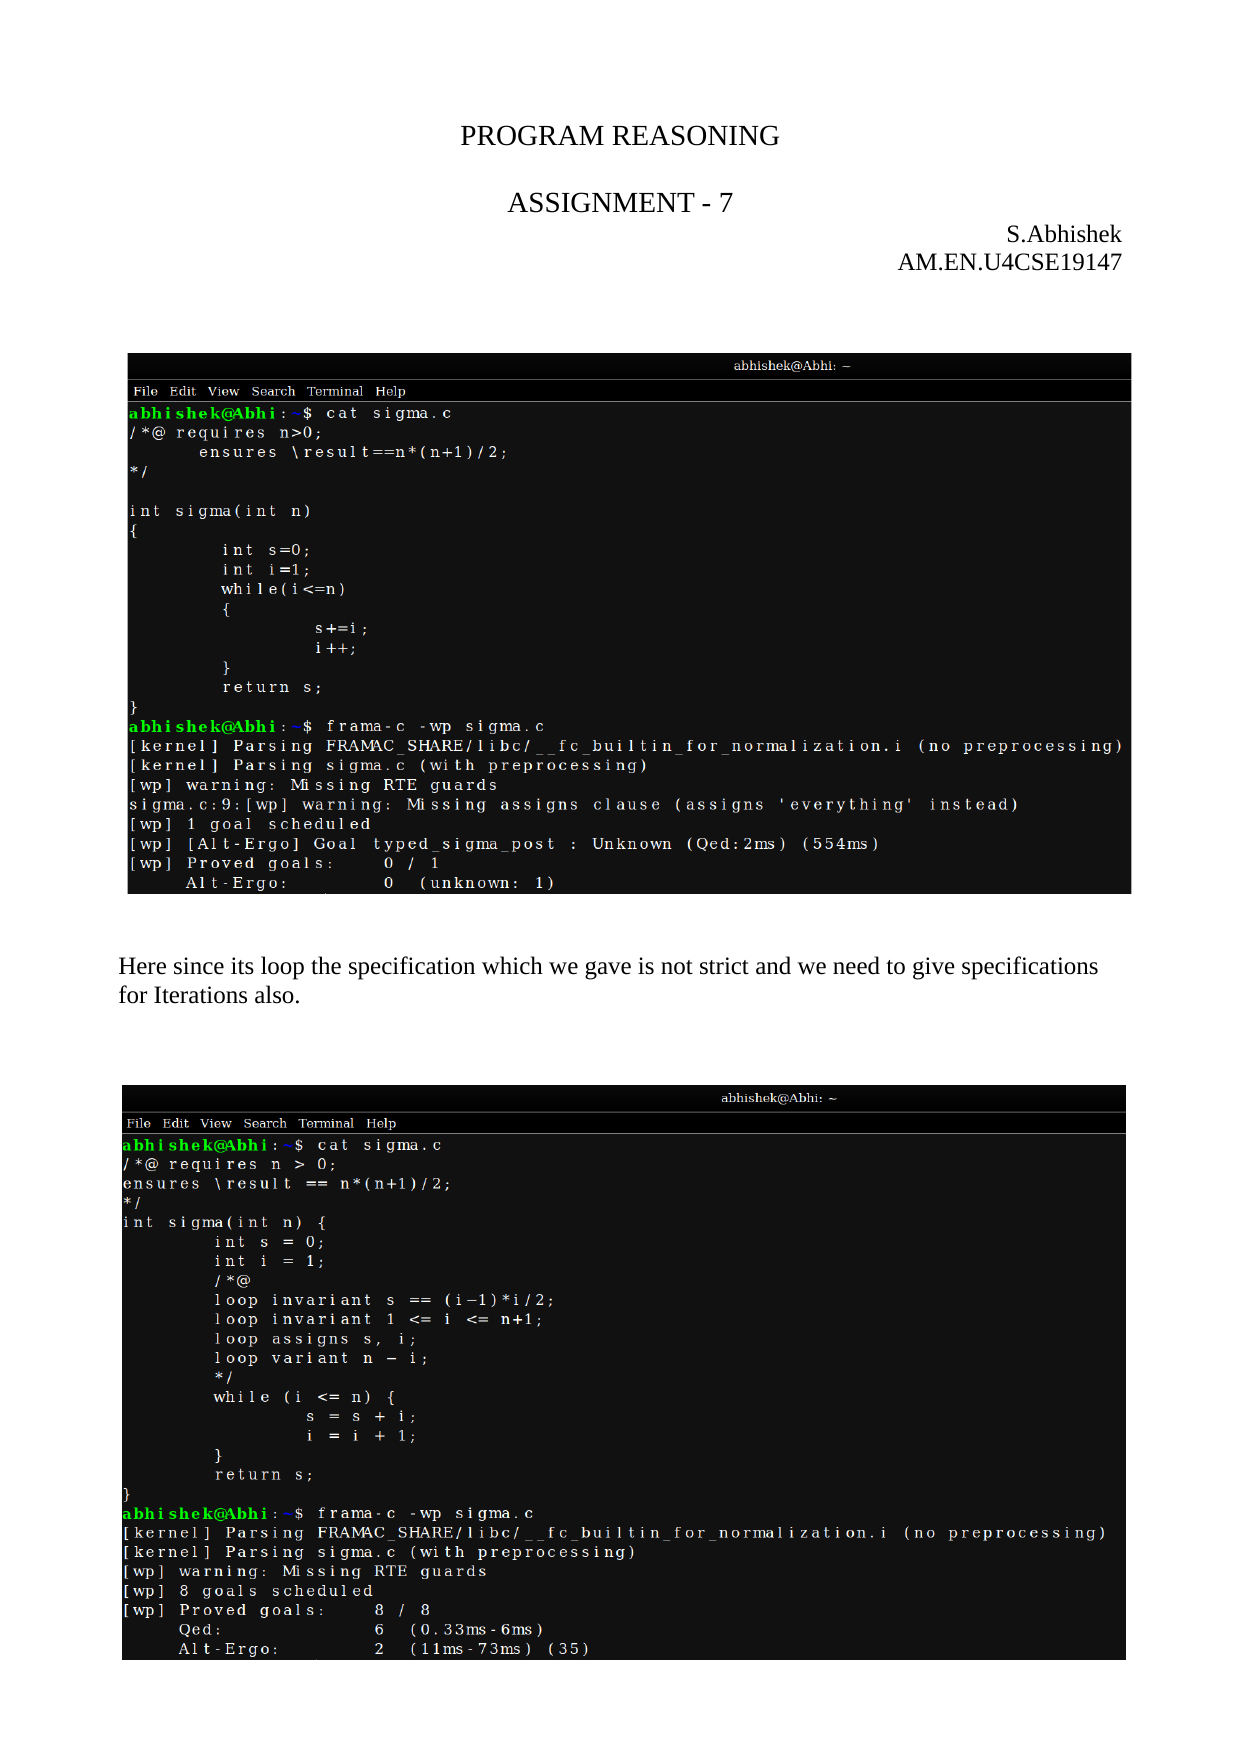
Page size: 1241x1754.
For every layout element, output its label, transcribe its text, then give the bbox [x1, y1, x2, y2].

text PROGRAM REASONING [118, 118, 1122, 152]
text ASSIGNMENT - 7 [118, 185, 1122, 219]
picture [122, 1085, 1126, 1660]
text S.Abhishek [118, 219, 1122, 247]
picture [127, 353, 1132, 894]
text AM.EN.U4CSE19147 [118, 247, 1122, 276]
text Here since its loop the specification which we gave is not strict and we need to give specifications for Iterations also. [118, 951, 1122, 1008]
